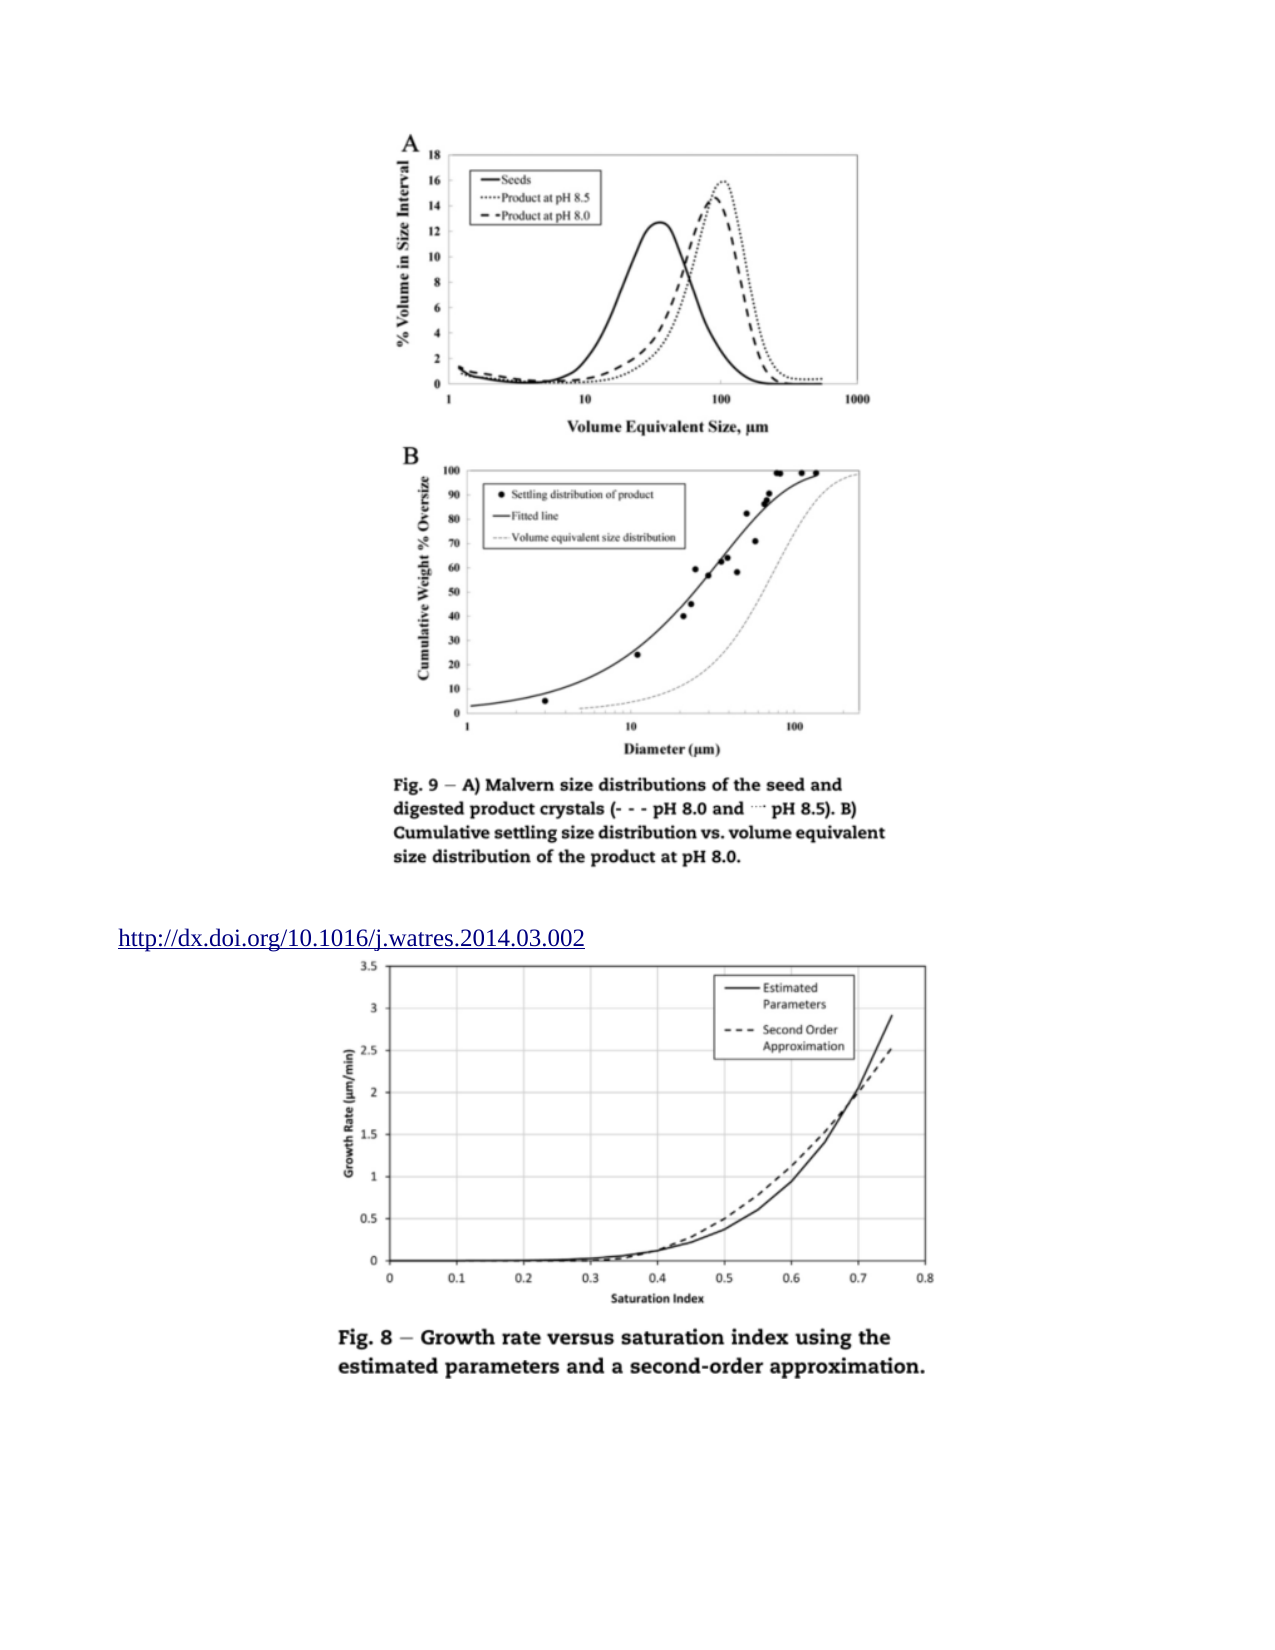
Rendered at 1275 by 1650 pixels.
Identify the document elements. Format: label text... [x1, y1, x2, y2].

picture [383, 118, 892, 871]
text http://dx.doi.org/10.1016/j.watres.2014.03.002 [118, 923, 1157, 952]
picture [330, 951, 945, 1379]
